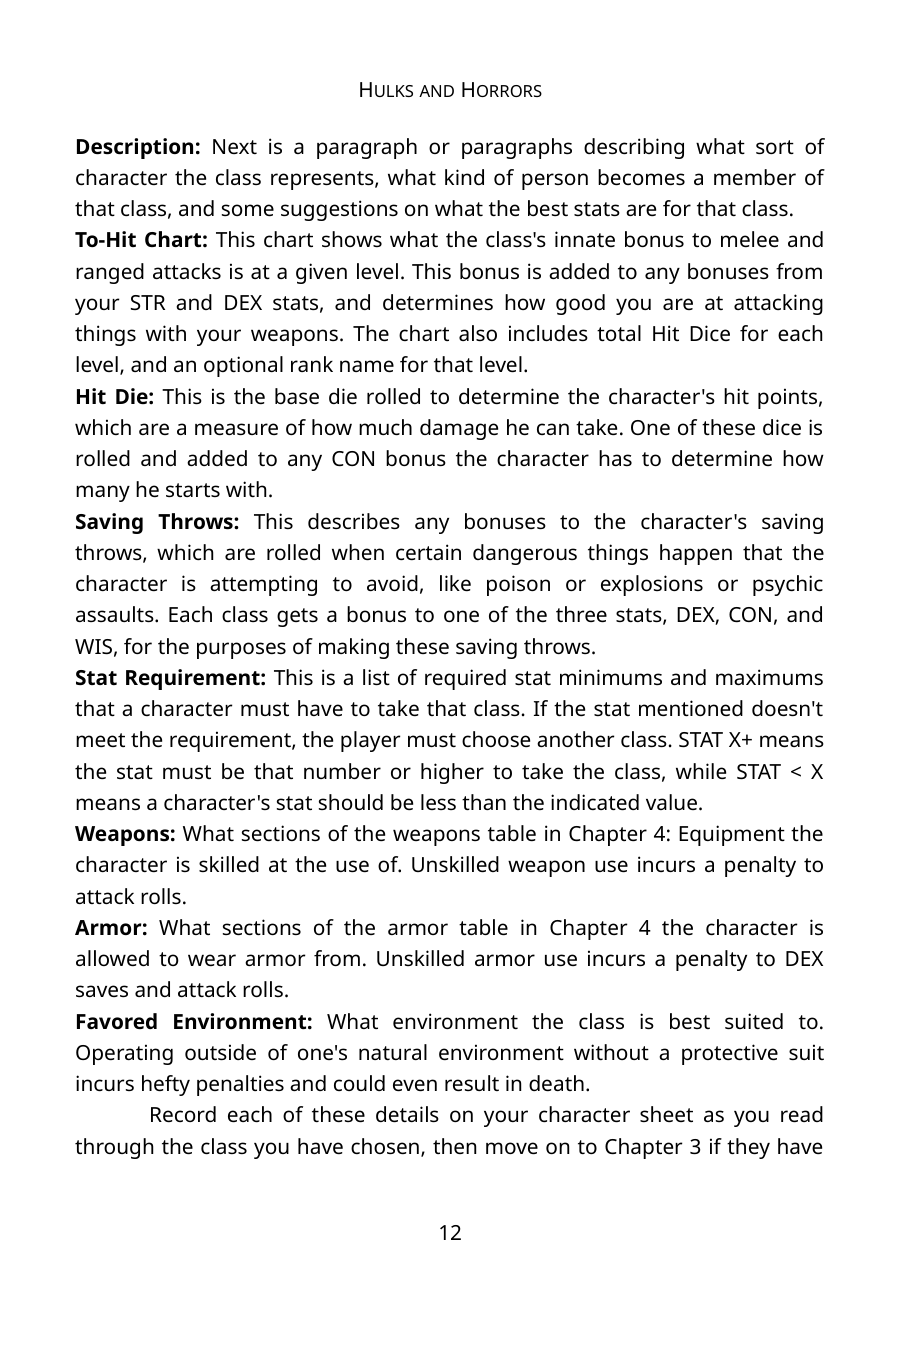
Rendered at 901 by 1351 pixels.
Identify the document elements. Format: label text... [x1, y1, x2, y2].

text Armor: What sections of the armor table in Chapter 4 the character is allowed to wear armor from. Unskilled armor use incurs a penalty to DEX saves and attack rolls. [75, 913, 825, 1004]
text Favored Environment: What environment the class is best suited to. Operating outside of one's natural environment without a protective suit incurs hefty penalties and could even result in death. [75, 1007, 825, 1098]
text Saving Throws: This describes any bonuses to the character's saving throws, which are rolled when certain dangerous things happen that the character is attempting to avoid, like poison or explosions or psychic assaults. Each class gets a bonus to one of the three stats, DEX, CON, and WIS, for the purposes of making these saving throws. [75, 507, 825, 660]
text To-Hit Chart: This chart shows what the class's innate bonus to melee and ranged attacks is at a given level. This bonus is added to any bonuses from your STR and DEX stats, and determines how good you are at attacking things with your weapons. The chart also includes total Hit Dice for each level, and an optional rank name for that level. [75, 226, 825, 379]
text Stat Requirement: This is a list of required stat minimums and maximums that a character must have to take that class. If the stat mentioned doesn't meet the requirement, the player must choose another class. STAT X+ means the stat must be that number or higher to take the class, while STAT < X means a character's stat should be less than the indicated value. [75, 663, 825, 817]
text Record each of these details on your character sheet as you read through the class you have chosen, then move on to Chapter 3 if they have [75, 1101, 825, 1160]
text Description: Next is a paragraph or paragraphs describing what sort of character the class represents, what kind of person becomes a member of that class, and some suggestions on what the best stats are for that class. [75, 132, 825, 223]
text Weapons: What sections of the weapons table in Chapter 4: Equipment the character is skilled at the use of. Unskilled weapon use incurs a penalty to attack rolls. [75, 819, 825, 910]
text Hit Die: This is the base die rolled to determine the character's hit points, which are a measure of how much damage he can take. One of these dice is rolled and added to any CON bonus the character has to determine how many he starts with. [75, 382, 825, 504]
